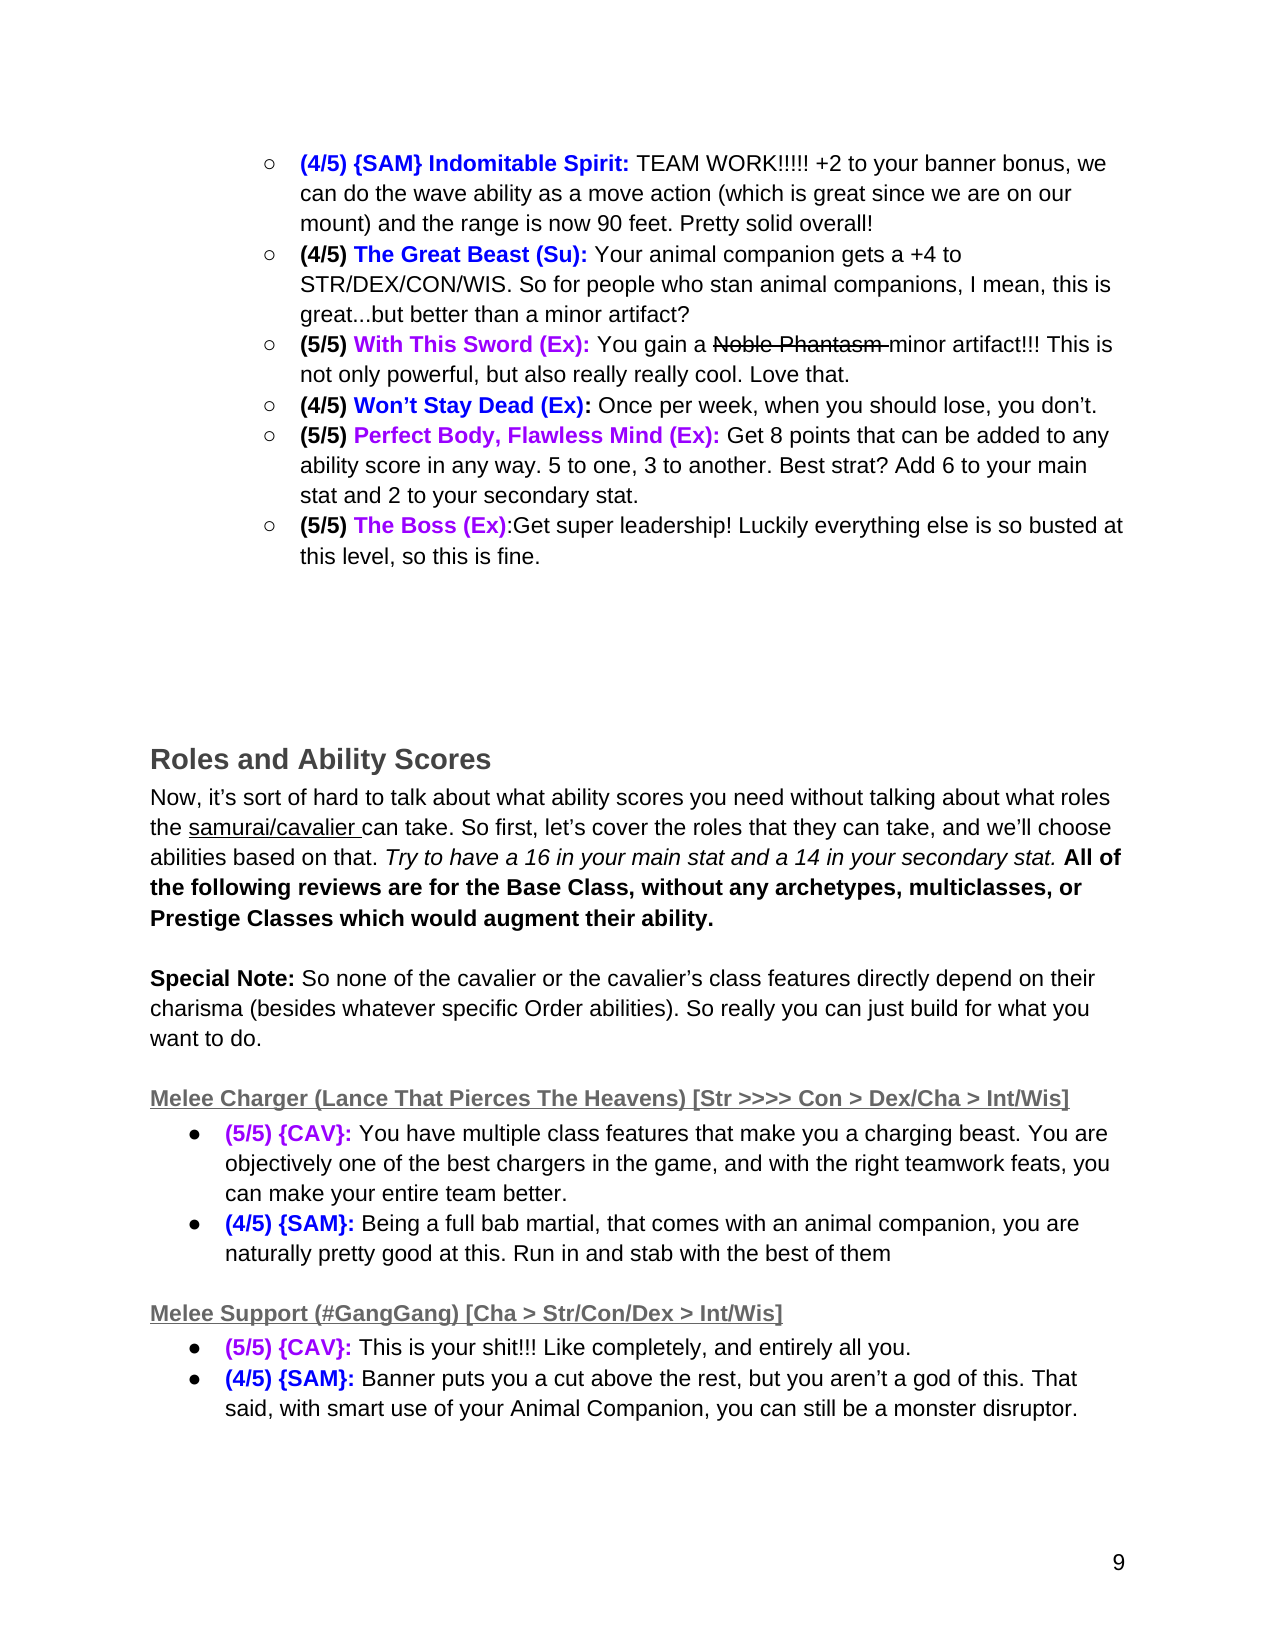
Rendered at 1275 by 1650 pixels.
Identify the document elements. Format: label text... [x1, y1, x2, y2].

text Now, it’s sort of hard to talk about what ability scores you need without talking about what roles the samurai/cavalier can take. So first, let’s cover the roles that they can take, and we’ll choose abilities based on that. Try to have a 16 in your main stat and a 14 in your secondary stat. All of the following reviews are for the Base Class, without any archetypes, multiclasses, or Prestige Classes which would augment their ability. Special Note: So none of the cavalier or the cavalier’s class features directly depend on their charisma (besides whatever specific Order abilities). So really you can just build for what you want to do. [150, 784, 1125, 1052]
list (4/5) {SAM}: Being a full bab martial, that comes with an animal companion, you are naturally pretty good at this. Run in and stab with the best of them [187, 1210, 1125, 1267]
list (4/5) {SAM}: Banner puts you a cut above the rest, but you aren’t a god of this. That said, with smart use of your Animal Companion, you can still be a monster disruptor. [187, 1364, 1125, 1421]
subtitle Melee Support (#GangGang) [Cha > Str/Con/Dex > Int/Wis] [150, 1300, 1125, 1326]
list (5/5) With This Sword (Ex): You gain a Noble Phantasm minor artifact!!! This is not only powerful, but also really really cool. Love that. [262, 331, 1125, 388]
subtitle Melee Charger (Lance That Pierces The Heavens) [Str >>>> Con > Dex/Cha > Int/Wis] [150, 1085, 1125, 1111]
list (4/5) {SAM} Indomitable Spirit: TEAM WORK!!!!! +2 to your banner bonus, we can do the wave ability as a move action (which is great since we are on our mount) and the range is now 90 feet. Pretty solid overall! [262, 150, 1125, 237]
list (4/5) Won’t Stay Dead (Ex): Once per week, when you should lose, you don’t. [262, 392, 1125, 418]
list (4/5) The Great Beast (Su): Your animal companion gets a +4 to STR/DEX/CON/WIS. So for people who stan animal companions, I mean, this is great...but better than a minor artifact? [262, 241, 1125, 327]
list (5/5) Perfect Body, Flawless Mind (Ex): Get 8 points that can be added to any ability score in any way. 5 to one, 3 to another. Best strat? Add 6 to your main stat and 2 to your secondary stat. [262, 422, 1125, 509]
list (5/5) {CAV}: This is your shit!!! Like completely, and entirely all you. [187, 1334, 1125, 1361]
list (5/5) The Boss (Ex):Get super leadership! Luckily everything else is so busted at this level, so this is fine. [262, 512, 1125, 569]
subtitle Roles and Ability Scores [150, 742, 1125, 775]
list (5/5) {CAV}: You have multiple class features that make you a charging beast. You are objectively one of the best chargers in the game, and with the right teamwork feats, you can make your entire team better. [187, 1119, 1125, 1206]
